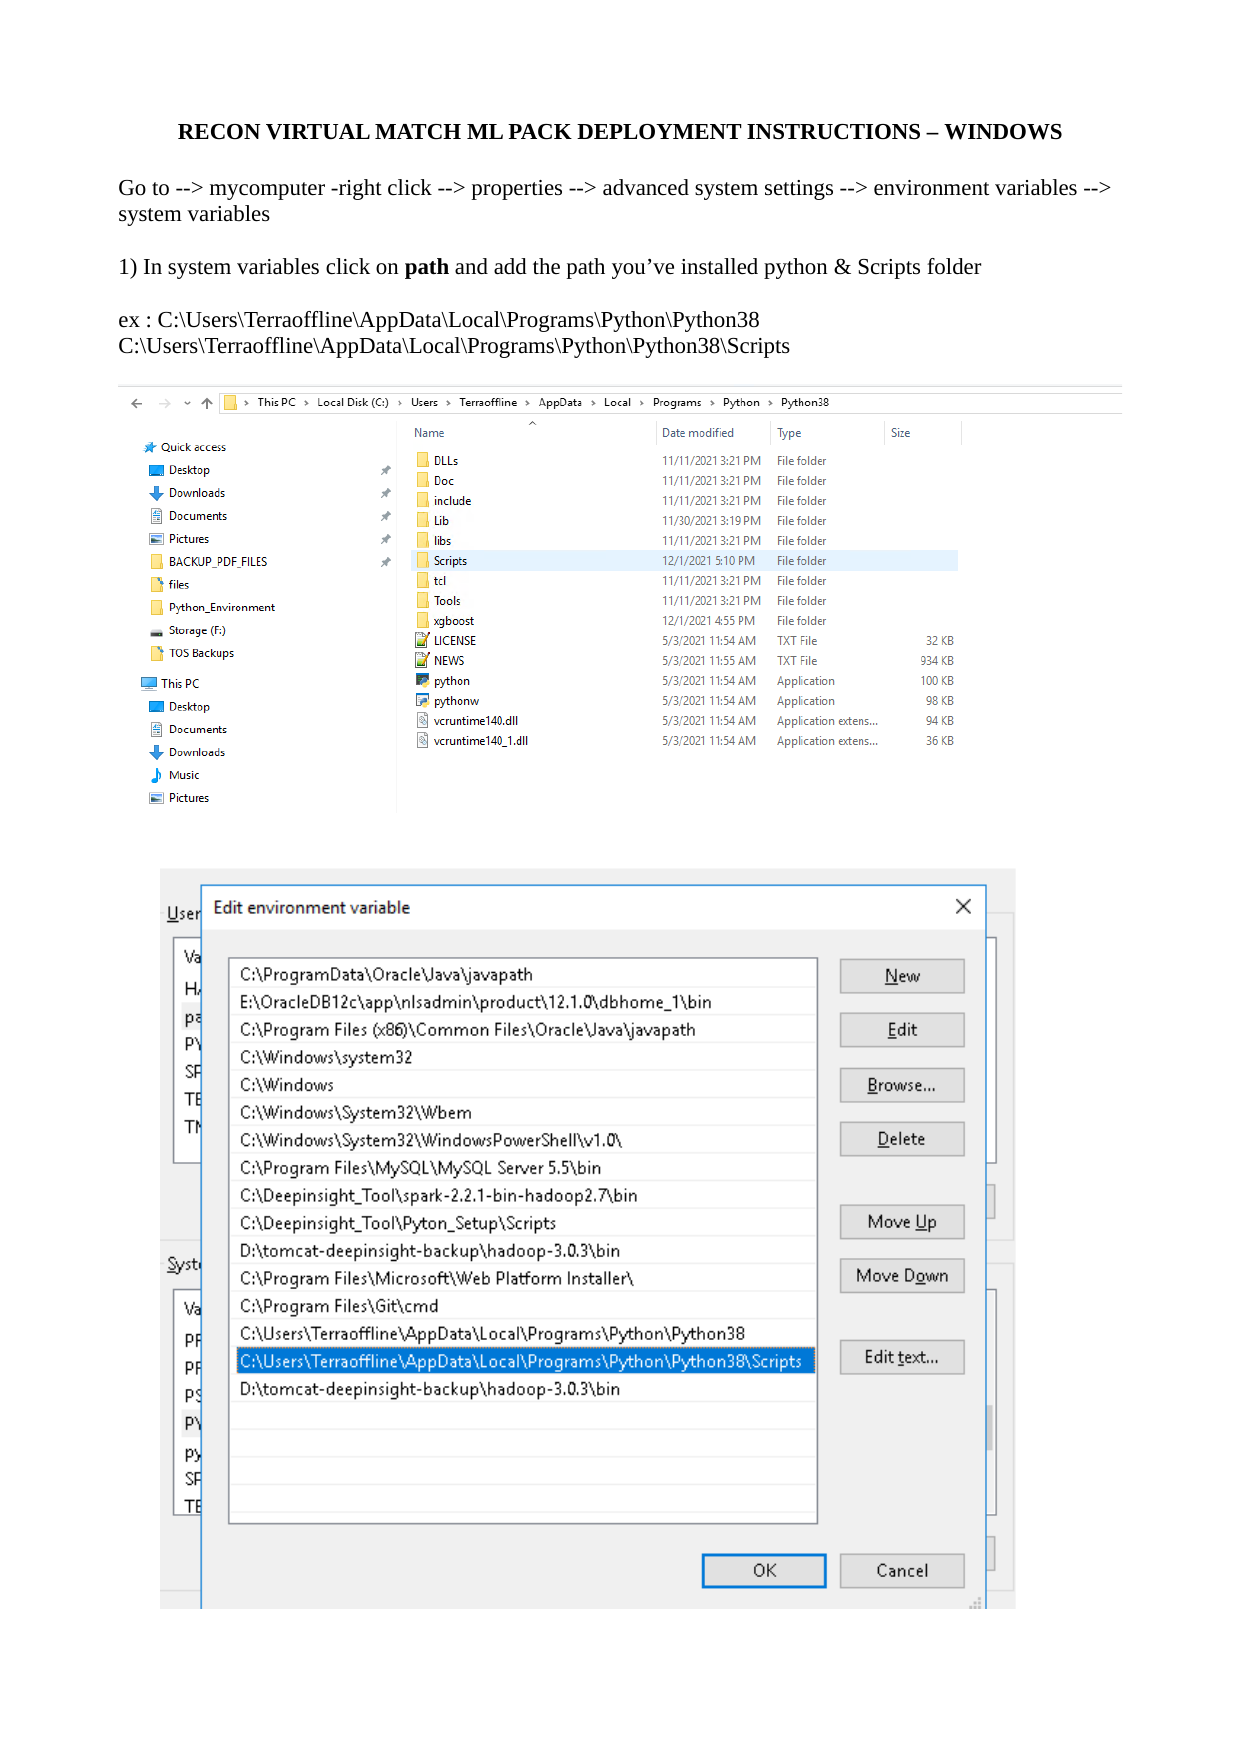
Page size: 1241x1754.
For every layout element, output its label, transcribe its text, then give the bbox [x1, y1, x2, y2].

text C:\Users\Terraoffline\AppData\Local\Programs\Python\Python38\Scripts [118, 332, 1122, 358]
picture [160, 860, 1016, 1609]
picture [118, 384, 1123, 813]
text Go to --> mycomputer -right click --> properties --> advanced system settings --> environment variables --> system variables [118, 174, 1122, 227]
text 1) In system variables click on path and add the path you’ve installed python & Scripts folder [118, 253, 1122, 279]
text ex : C:\Users\Terraoffline\AppData\Local\Programs\Python\Python38 [118, 306, 1122, 332]
